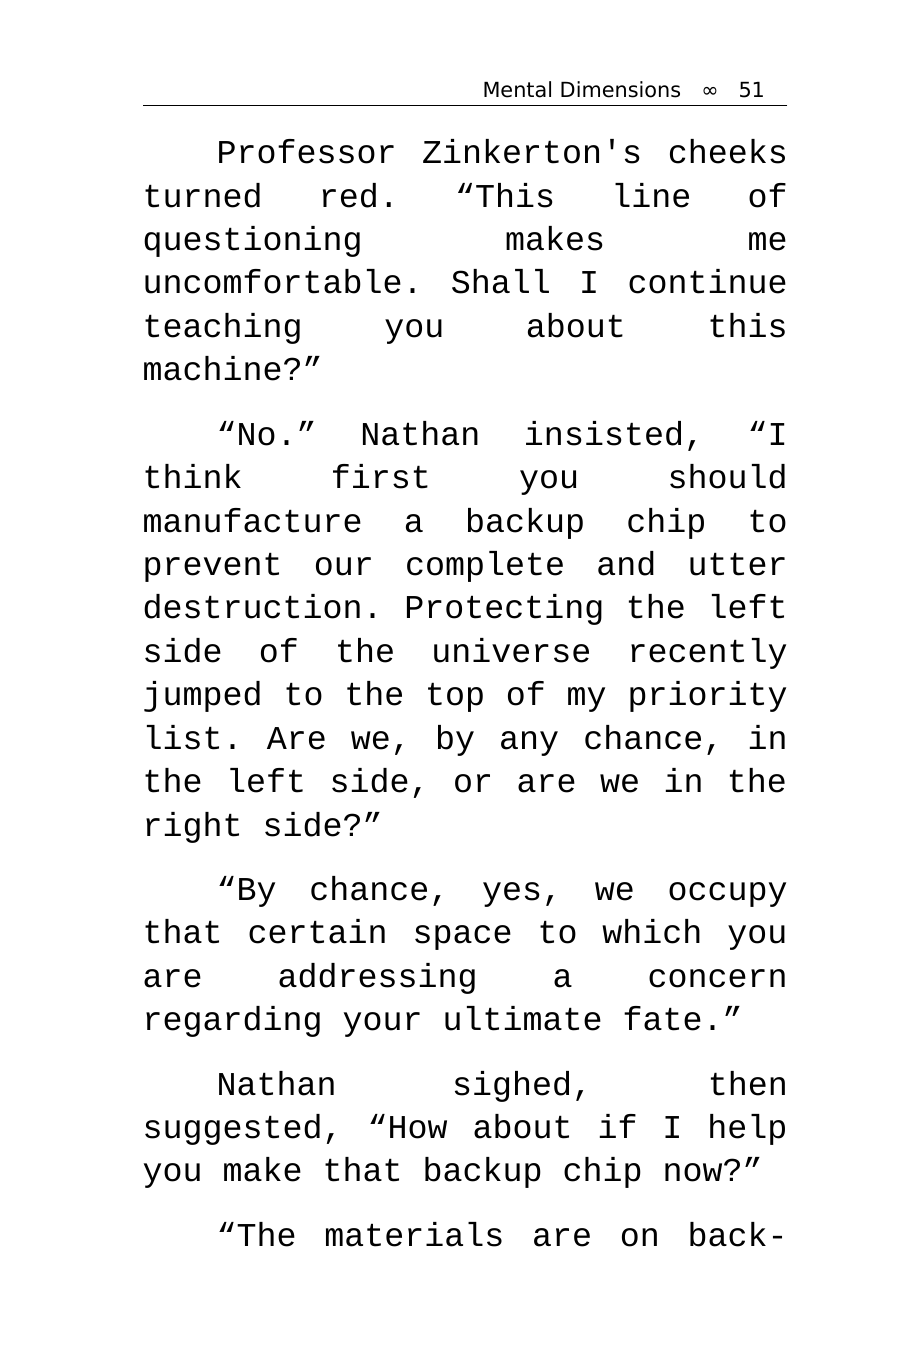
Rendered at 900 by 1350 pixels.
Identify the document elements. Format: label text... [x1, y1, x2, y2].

text “The materials are on back- [142, 1218, 787, 1256]
text Professor Zinkerton's cheeks turned red. “This line of questioning makes me uncomfortable. Shall I continue teaching you about this machine?” [142, 136, 787, 391]
text Nathan sighed, then suggested, “How about if I help you make that backup chip now?” [142, 1067, 787, 1192]
text “By chance, yes, we occupy that certain space to which you are addressing a concern regarding your ultimate fate.” [142, 873, 787, 1041]
text “No.” Nathan insisted, “I think first you should manufacture a backup chip to prevent our complete and utter destruction. Protecting the left side of the universe recently jumped to the top of my priority list. Are we, by any chance, in the left side, or are we in the right side?” [142, 417, 787, 846]
